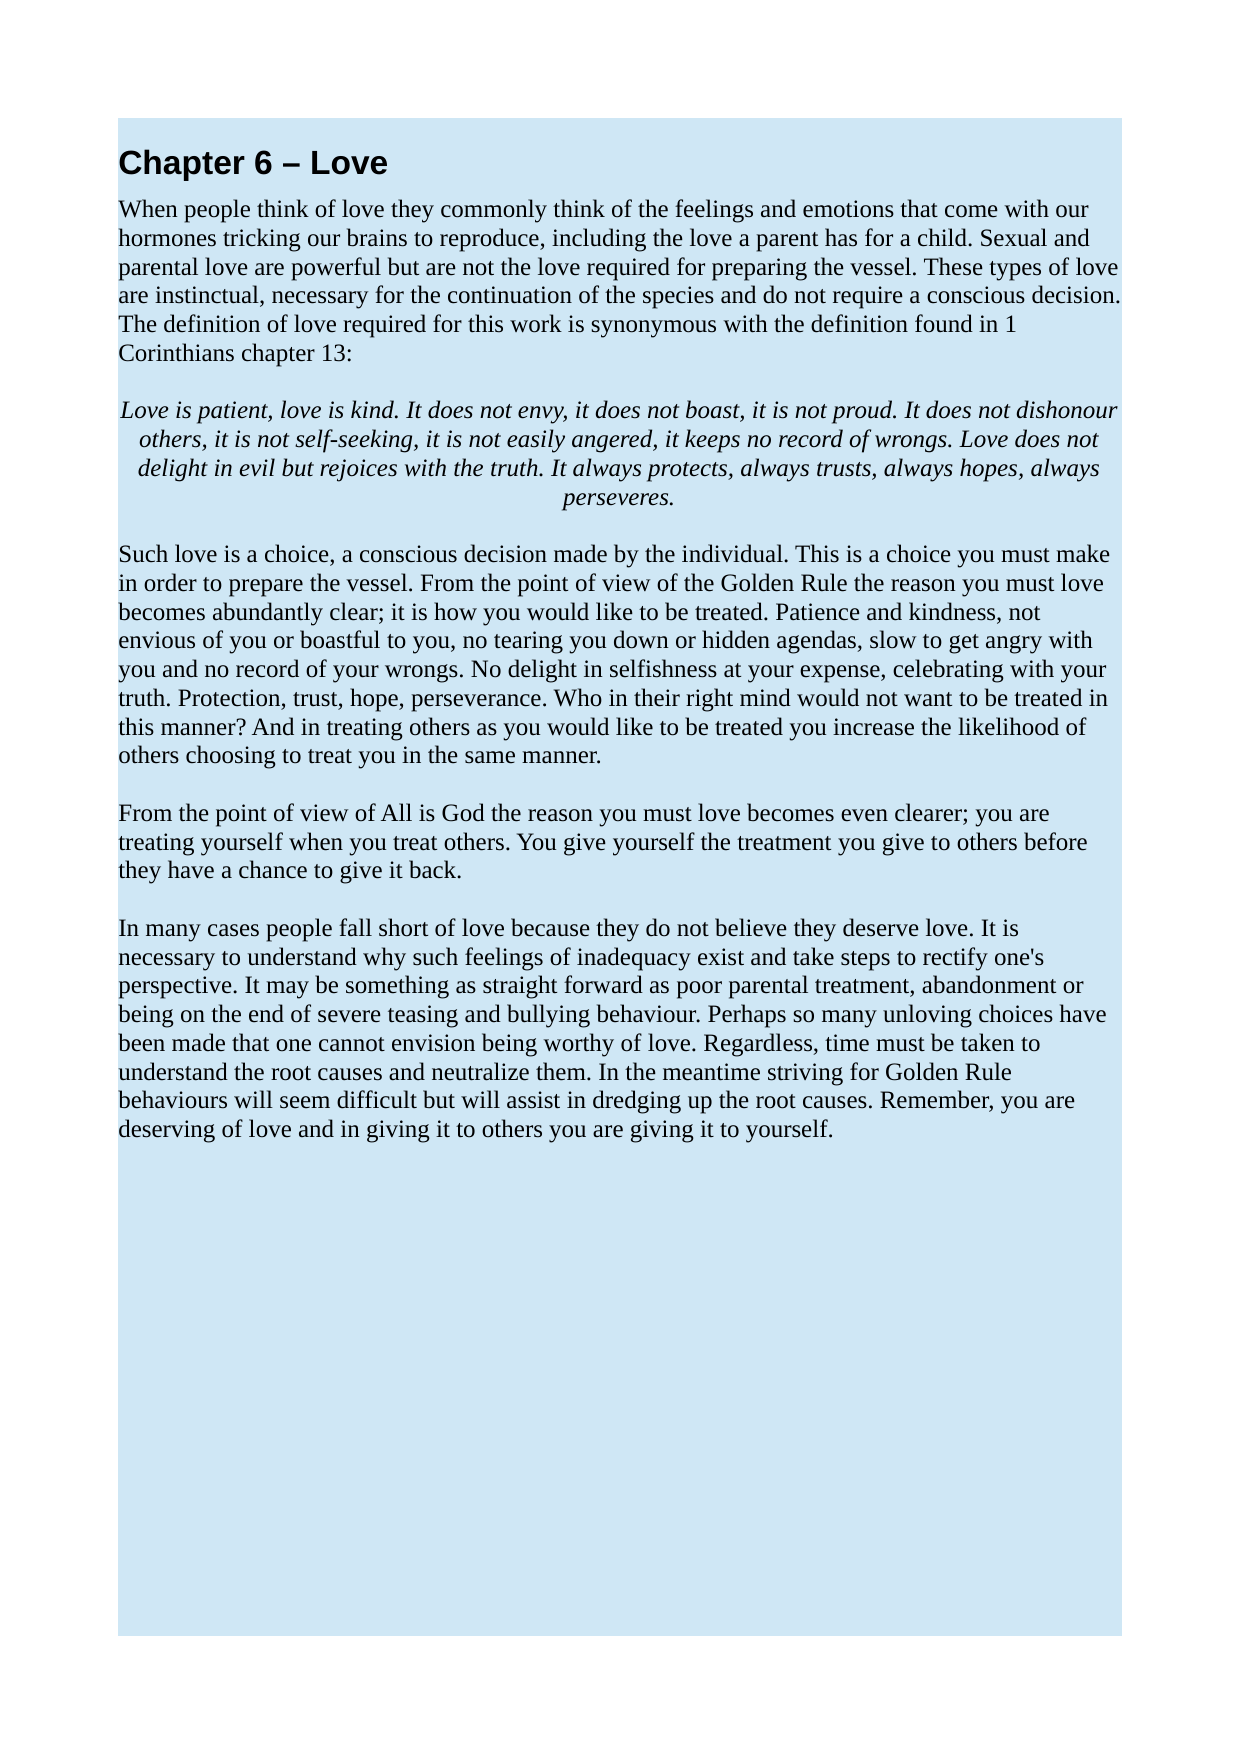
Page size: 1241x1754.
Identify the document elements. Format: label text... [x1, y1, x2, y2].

text From the point of view of All is God the reason you must love becomes even clearer; you are treating yourself when you treat others. You give yourself the treatment you give to others before they have a chance to give it back. [118, 798, 1122, 884]
text Love is patient, love is kind. It does not envy, it does not boast, it is not proud. It does not dishonour others, it is not self-seeking, it is not easily angered, it keeps no record of wrongs. Love does not delight in evil but rejoices with the truth. It always protects, always trusts, always hopes, always perseveres. [118, 396, 1122, 511]
text Such love is a choice, a conscious decision made by the individual. This is a choice you must make in order to prepare the vessel. From the point of view of the Golden Rule the reason you must love becomes abundantly clear; it is how you would like to be treated. Patience and kindness, not envious of you or boastful to you, no tearing you down or hidden agendas, slow to get angry with you and no record of your wrongs. No delight in selfishness at your expense, celebrating with your truth. Protection, trust, hope, perseverance. Who in their right mind would not want to be treated in this manner? And in treating others as you would like to be treated you increase the likelihood of others choosing to treat you in the same manner. [118, 539, 1122, 769]
text When people think of love they commonly think of the feelings and emotions that come with our hormones tricking our brains to reproduce, including the love a parent has for a child. Sexual and parental love are powerful but are not the love required for preparing the vessel. These types of love are instinctual, necessary for the continuation of the species and do not require a conscious decision. The definition of love required for this work is synonymous with the definition found in 1 Corinthians chapter 13: [118, 194, 1122, 367]
subtitle Chapter 6 – Love [118, 143, 1122, 182]
text In many cases people fall short of love because they do not believe they deserve love. It is necessary to understand why such feelings of inadequacy exist and take steps to rectify one's perspective. It may be something as straight forward as poor parental treatment, abandonment or being on the end of severe teasing and bullying behaviour. Perhaps so many unloving choices have been made that one cannot envision being worthy of love. Regardless, time must be taken to understand the root causes and neutralize them. In the meantime striving for Golden Rule behaviours will seem difficult but will assist in dredging up the root causes. Remember, you are deserving of love and in giving it to others you are giving it to yourself. [118, 913, 1122, 1143]
